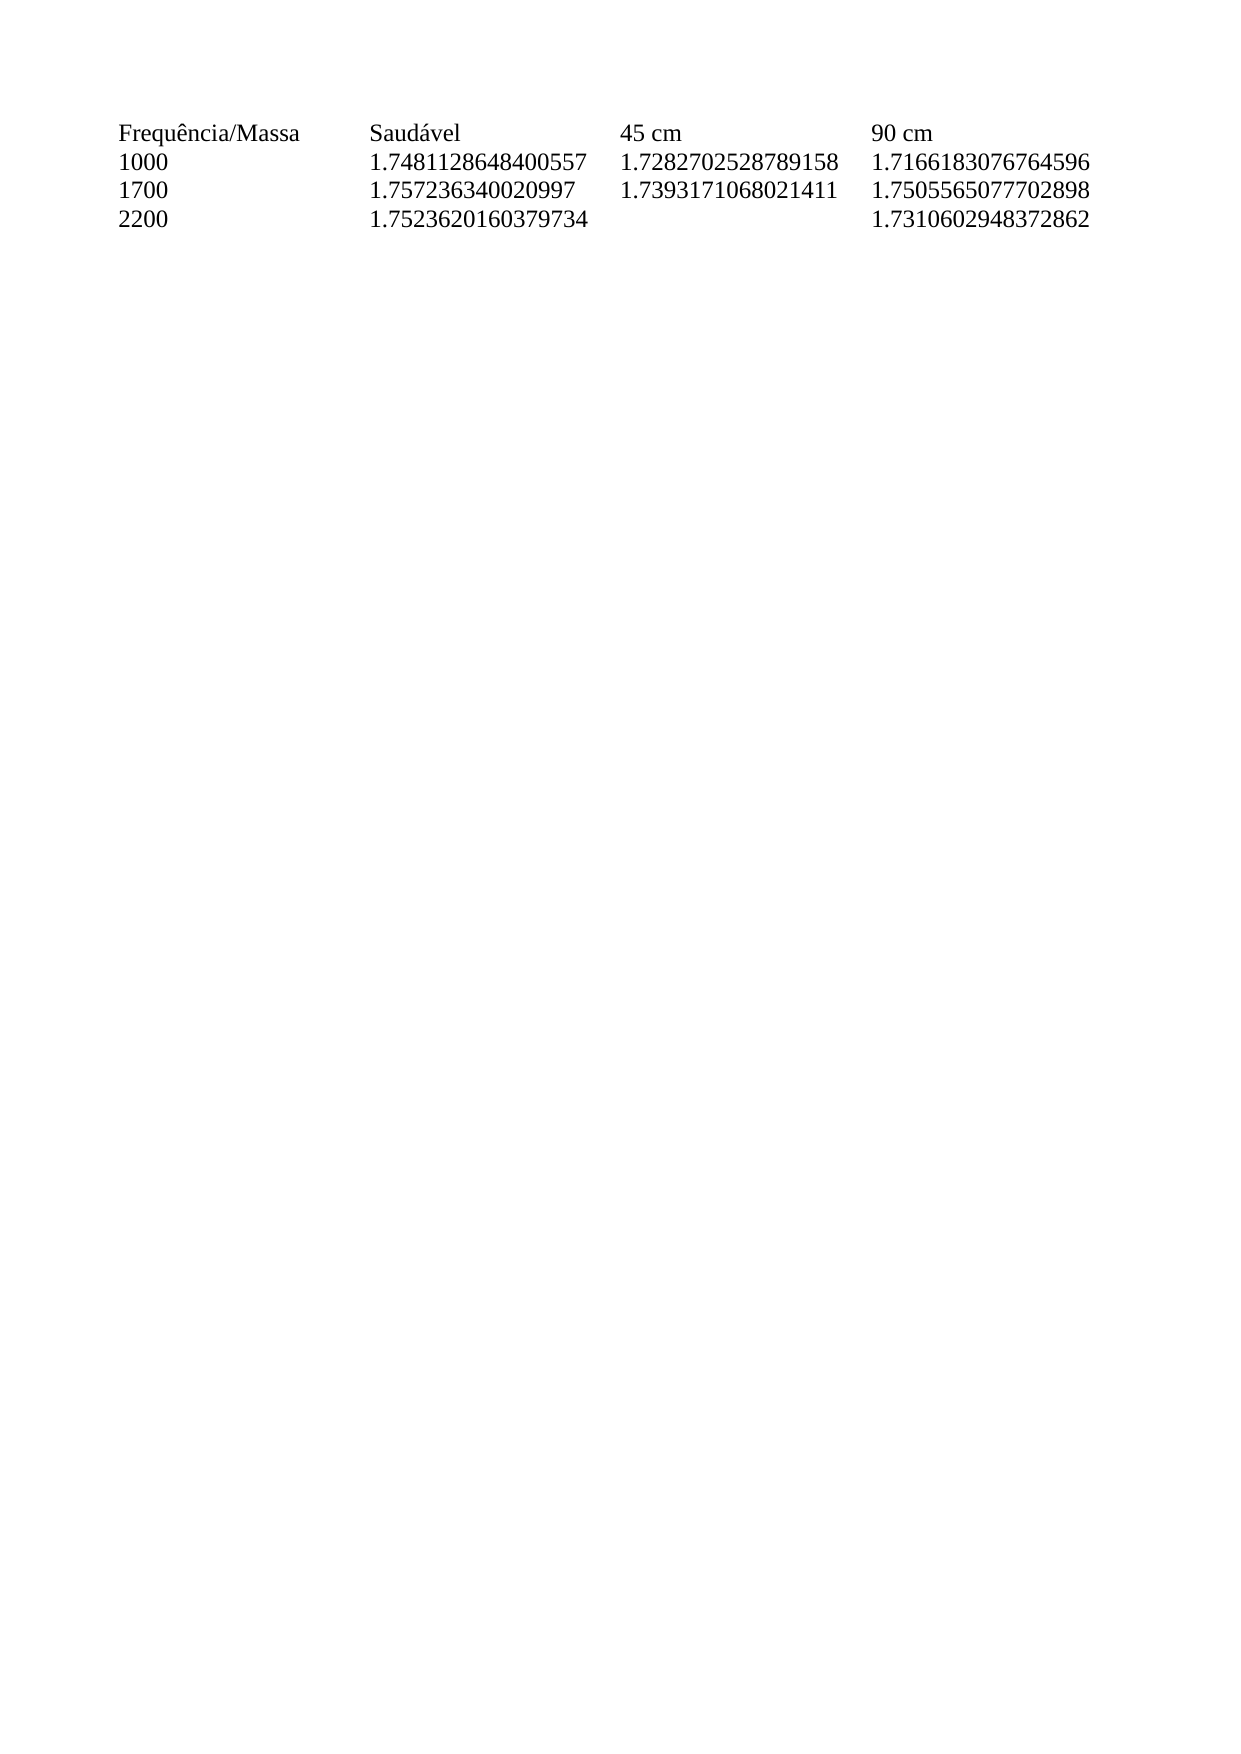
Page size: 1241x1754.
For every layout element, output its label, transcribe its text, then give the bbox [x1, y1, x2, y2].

table_cell [620, 204, 871, 236]
table_cell 1.7310602948372862 [871, 204, 1122, 236]
table_cell 1.7166183076764596 [871, 147, 1122, 176]
table_cell 1.7505565077702898 [871, 176, 1122, 204]
table_cell 2200 [118, 204, 369, 236]
table_header 90 cm [871, 118, 1122, 147]
table_cell 1.757236340020997 [369, 176, 620, 204]
table_cell 1.7523620160379734 [369, 204, 620, 236]
table_cell 1000 [118, 147, 369, 176]
table_cell 1.7393171068021411 [620, 176, 871, 204]
table_header Saudável [369, 118, 620, 147]
table_header Frequência/Massa [118, 118, 369, 147]
table_header 45 cm [620, 118, 871, 147]
table_cell 1.7481128648400557 [369, 147, 620, 176]
table_cell 1.7282702528789158 [620, 147, 871, 176]
table_cell 1700 [118, 176, 369, 204]
